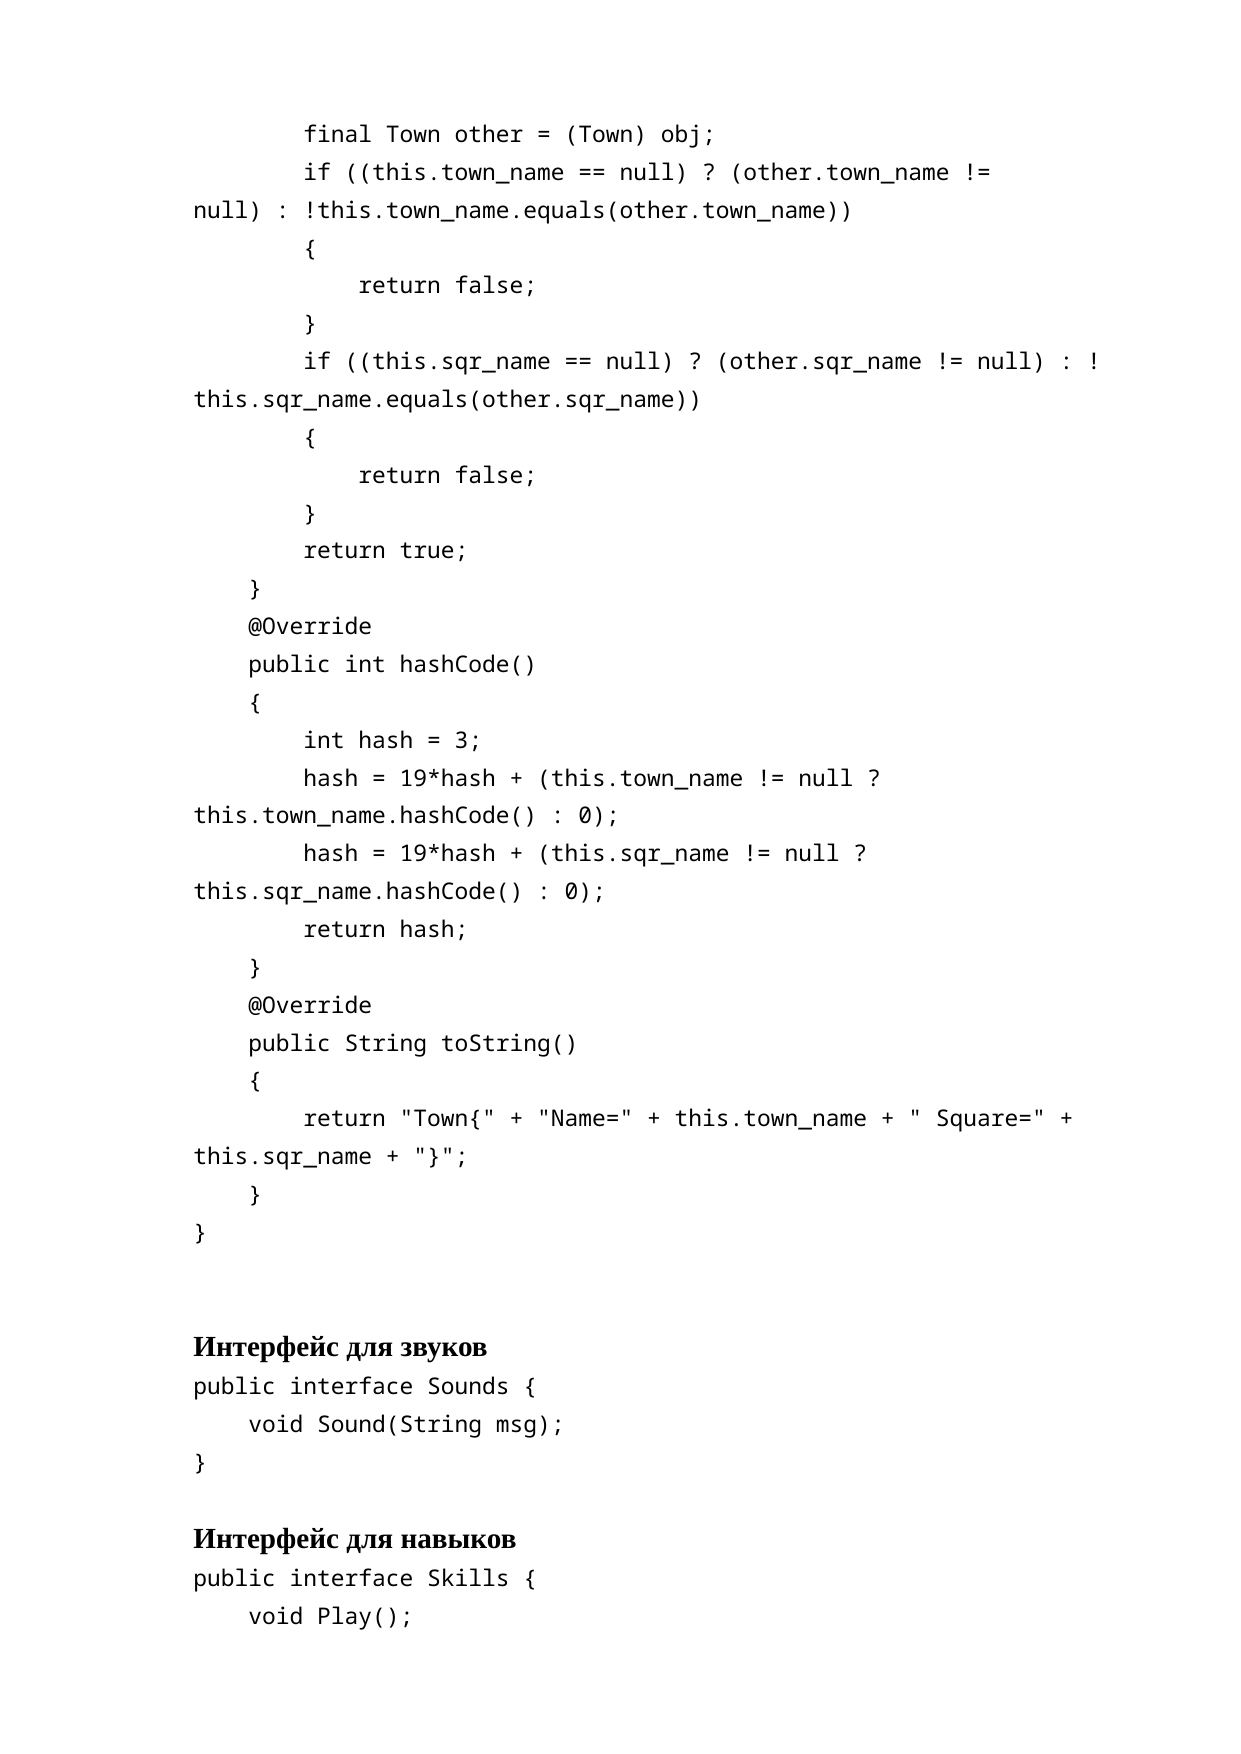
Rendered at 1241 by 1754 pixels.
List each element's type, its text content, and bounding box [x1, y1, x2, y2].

text { [193, 686, 1122, 717]
text public interface Sounds { [118, 1370, 1122, 1401]
text } [193, 307, 1122, 338]
text { [193, 421, 1122, 452]
text return "Town{" + "Name=" + this.town_name + " Square=" + this.sqr_name + "}"; [193, 1102, 1122, 1171]
text @Override [193, 988, 1122, 1020]
text if ((this.town_name == null) ? (other.town_name != null) : !this.town_name.equals(other.town_name)) [193, 156, 1122, 225]
text } [193, 496, 1122, 528]
text } [193, 1216, 1122, 1247]
text int hash = 3; [193, 724, 1122, 755]
text } [193, 572, 1122, 603]
text } [193, 1178, 1122, 1209]
text @Override [193, 610, 1122, 641]
text return hash; [193, 913, 1122, 944]
text if ((this.sqr_name == null) ? (other.sqr_name != null) : !this.sqr_name.equals(other.sqr_name)) [193, 345, 1122, 414]
text } [193, 951, 1122, 982]
text public String toString() [193, 1026, 1122, 1058]
text { [193, 231, 1122, 263]
text } [118, 1446, 1122, 1477]
text { [193, 1064, 1122, 1096]
text void Sound(String msg); [118, 1408, 1122, 1439]
text return false; [193, 269, 1122, 301]
text hash = 19*hash + (this.sqr_name != null ? this.sqr_name.hashCode() : 0); [193, 837, 1122, 906]
text return true; [193, 534, 1122, 566]
text void Play(); [193, 1600, 1122, 1631]
text public interface Skills { [193, 1562, 1122, 1593]
text public int hashCode() [193, 648, 1122, 679]
text Интерфейс для звуков [118, 1329, 1122, 1363]
text Интерфейс для навыков [118, 1522, 1122, 1555]
text final Town other = (Town) obj; [193, 118, 1122, 149]
text hash = 19*hash + (this.town_name != null ? this.town_name.hashCode() : 0); [193, 762, 1122, 831]
text return false; [193, 458, 1122, 490]
